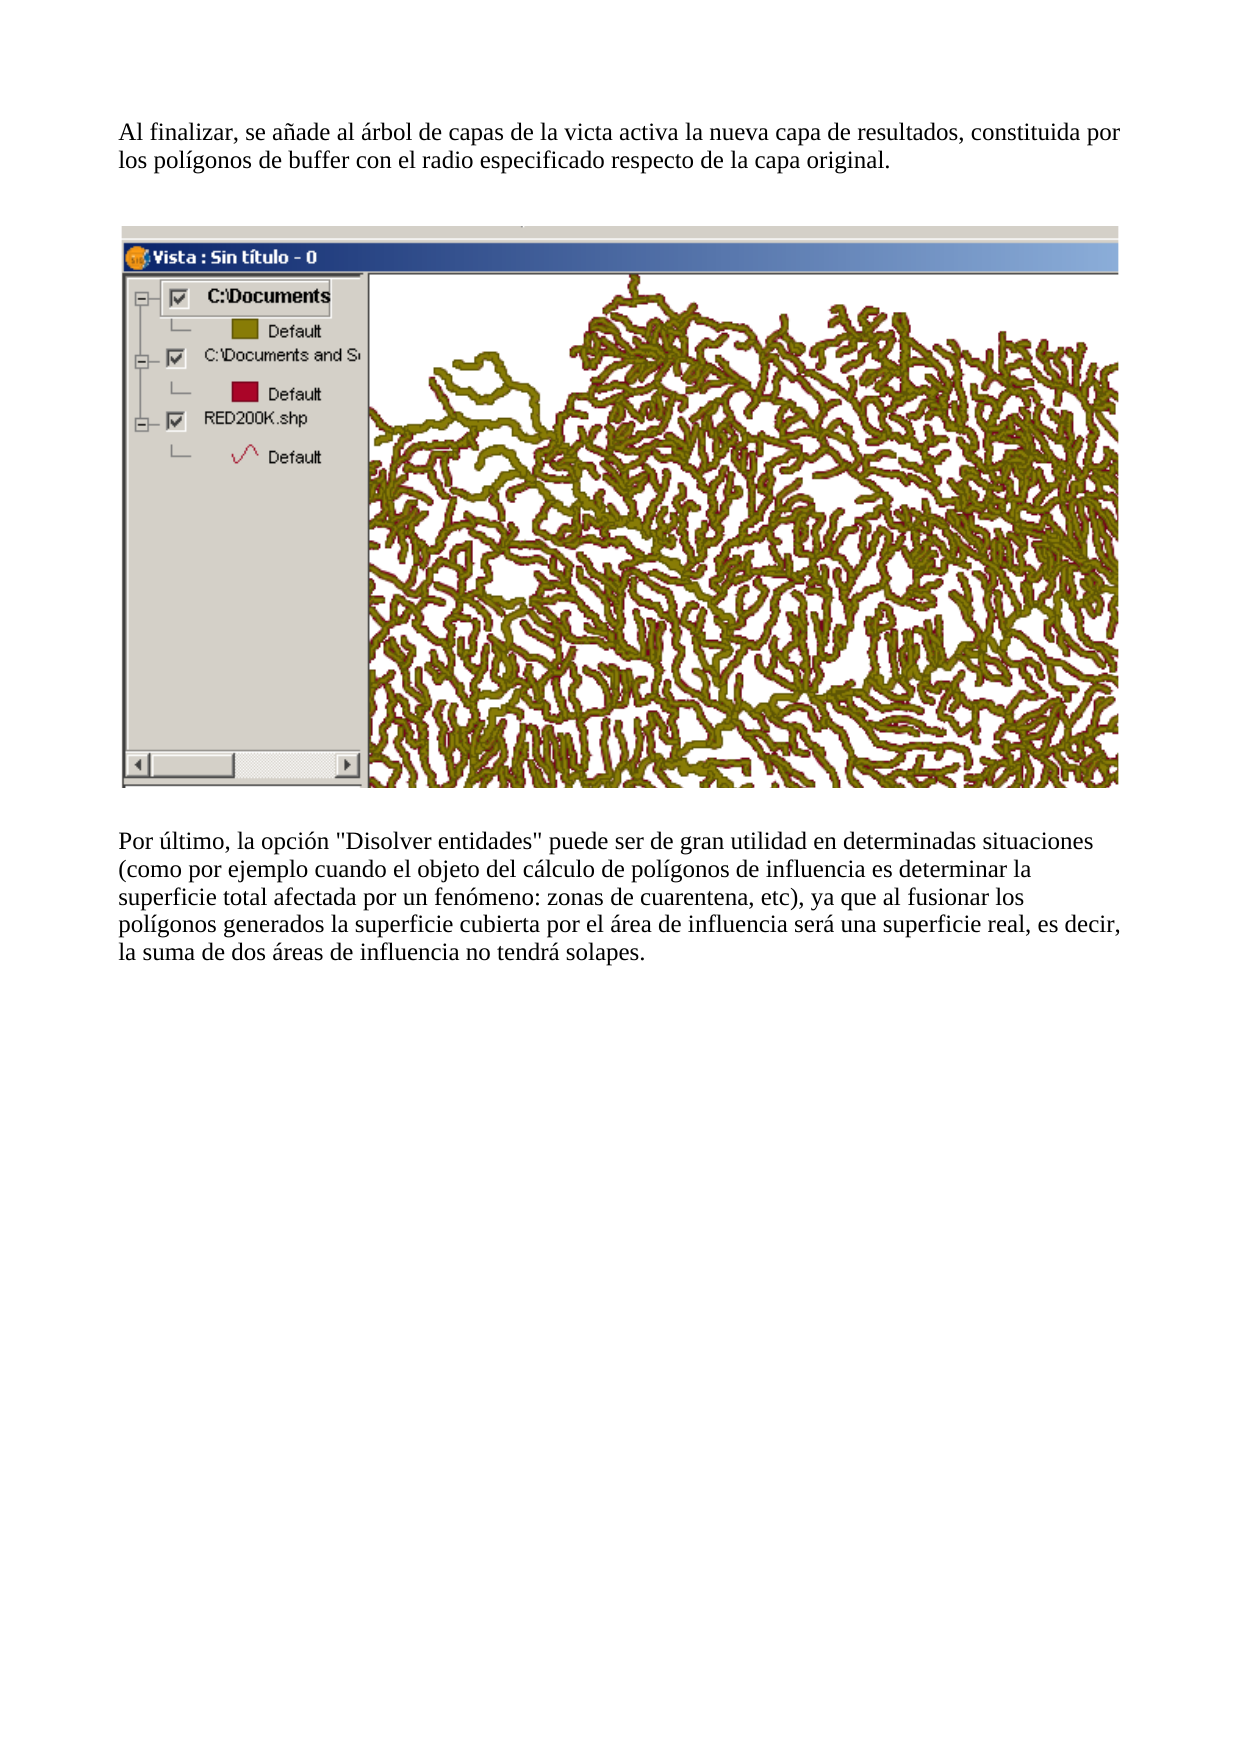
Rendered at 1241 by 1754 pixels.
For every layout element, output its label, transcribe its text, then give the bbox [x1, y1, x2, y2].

text Por último, la opción "Disolver entidades" puede ser de gran utilidad en determinadas situaciones (como por ejemplo cuando el objeto del cálculo de polígonos de influencia es determinar la superficie total afectada por un fenómeno: zonas de cuarentena, etc), ya que al fusionar los polígonos generados la superficie cubierta por el área de influencia será una superficie real, es decir, la suma de dos áreas de influencia no tendrá solapes. [118, 827, 1122, 966]
text Al finalizar, se añade al árbol de capas de la victa activa la nueva capa de resultados, constituida por los polígonos de buffer con el radio especificado respecto de la capa original. [118, 118, 1122, 173]
